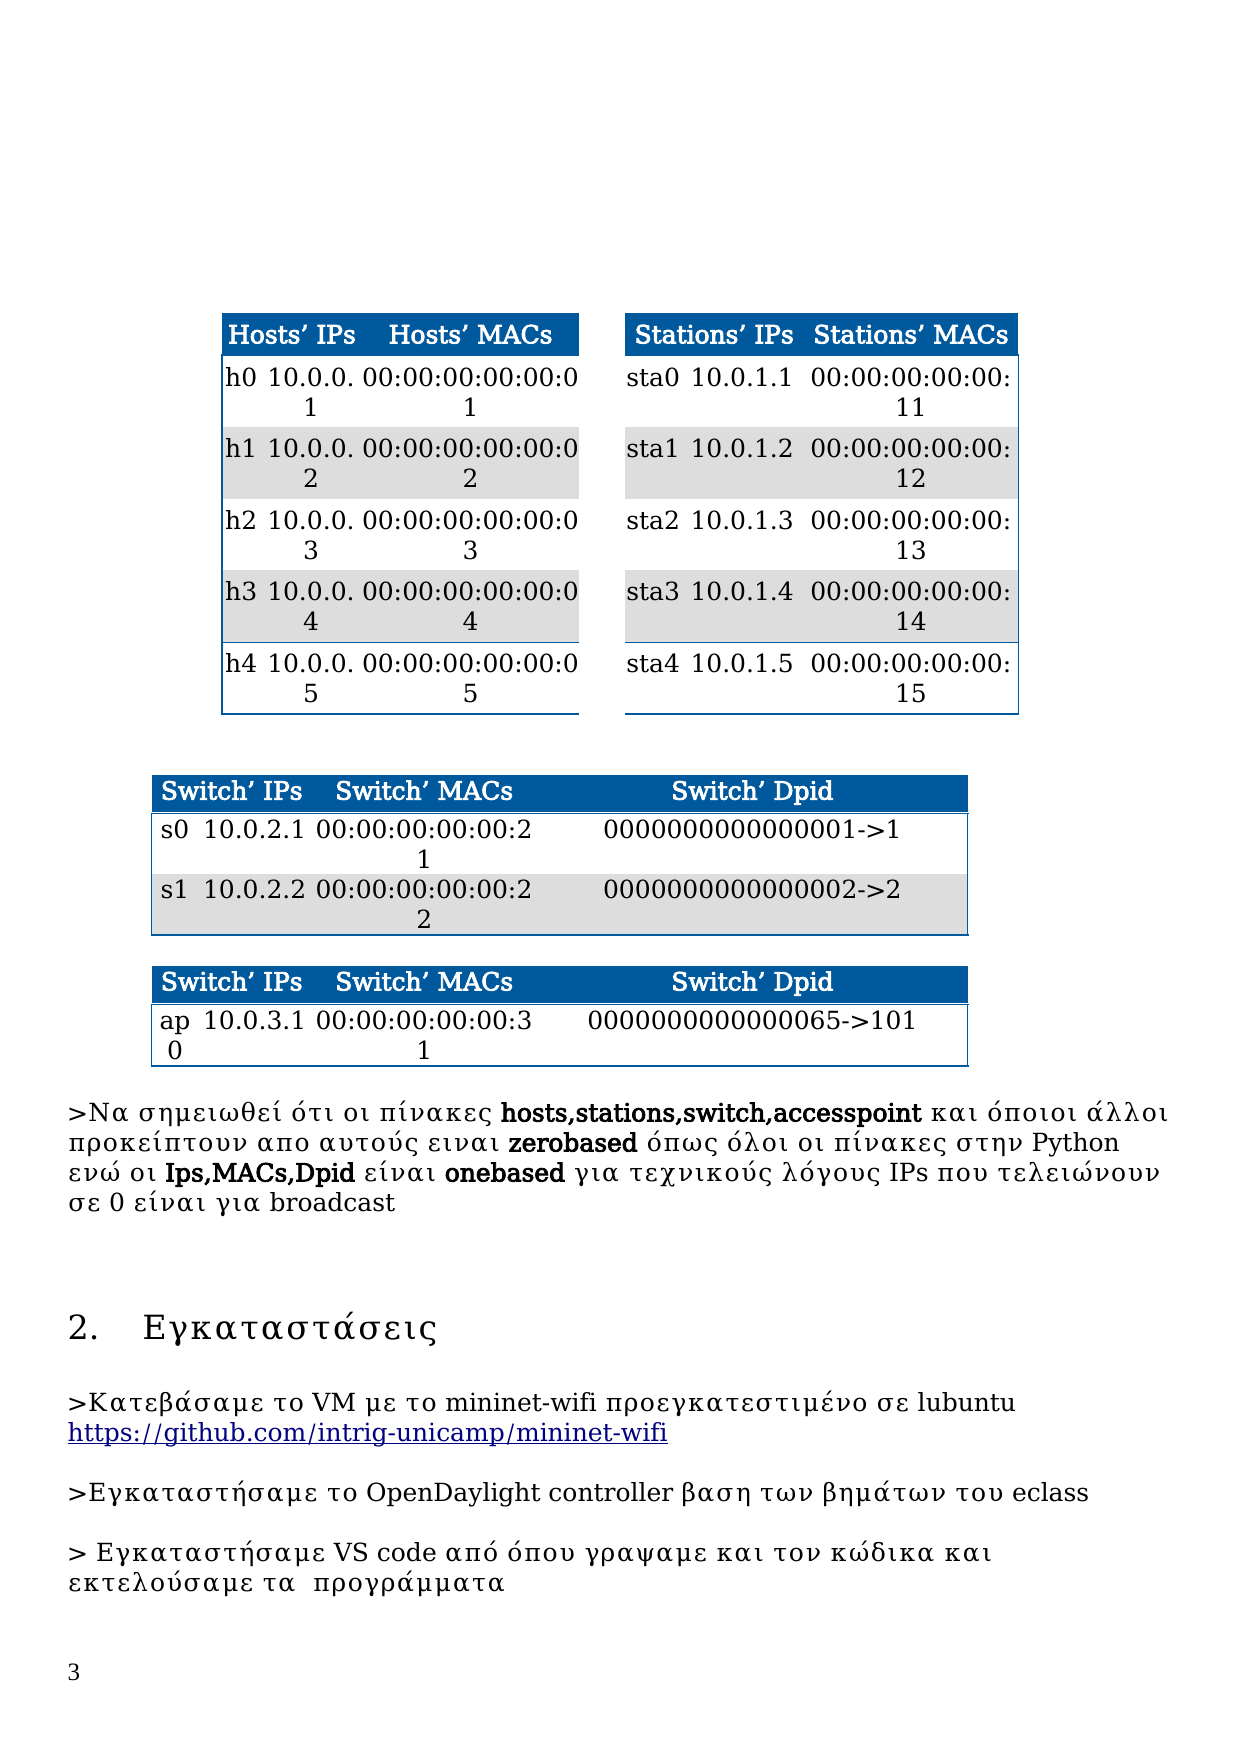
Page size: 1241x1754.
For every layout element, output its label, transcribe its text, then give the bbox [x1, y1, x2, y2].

table_cell [579, 354, 625, 427]
table_header Hosts’ MACs [362, 313, 579, 354]
table_cell 10.0.3.1 [198, 1005, 311, 1065]
table_cell s1 [152, 874, 198, 934]
table_cell 10.0.1.1 [681, 356, 803, 427]
table_cell sta2 [625, 499, 681, 570]
table_cell 10.0.2.2 [198, 874, 311, 934]
text >Να σημειωθεί ότι οι πίνακες hosts,stations,switch,accesspoint και όποιοι άλλοι προκείπτουν απο αυτούς ειναι zerobased όπως όλοι οι πίνακες στην Python ενώ οι Ips,MACs,Dpid είναι onebased για τεχνικούς λόγους IPs που τελειώνουν σε 0 είναι για broadcast [67, 1097, 1173, 1217]
table_cell h1 [223, 427, 260, 499]
table_cell 10.0.1.5 [681, 643, 803, 713]
table_cell 00:00:00:00:00:12 [803, 427, 1018, 499]
text 2. Εγκαταστάσεις [67, 1307, 1173, 1347]
table_cell 00:00:00:00:00:04 [362, 570, 579, 642]
table_cell 00:00:00:00:00:15 [803, 643, 1018, 713]
table_cell 00:00:00:00:00:03 [362, 499, 579, 570]
table_cell [579, 642, 625, 713]
table_cell h2 [223, 499, 260, 570]
table_cell 00:00:00:00:00:05 [362, 643, 579, 713]
table_cell 10.0.0.4 [260, 570, 362, 642]
table_header [579, 313, 625, 354]
table_header Switch’ MACs [311, 775, 537, 812]
table_cell 00:00:00:00:00:14 [803, 570, 1018, 642]
table_cell 10.0.0.1 [260, 356, 362, 427]
table_cell [579, 427, 625, 499]
table_cell h3 [223, 570, 260, 642]
table_cell 0000000000000002->2 [537, 874, 967, 934]
text >Εγκαταστήσαμε το OpenDaylight controller βαση των βημάτων του eclass [67, 1477, 1173, 1507]
table_cell 10.0.1.2 [681, 427, 803, 499]
table_cell sta3 [625, 570, 681, 642]
table_cell 0000000000000001->1 [537, 814, 967, 874]
table_cell 0000000000000065->101 [537, 1005, 967, 1065]
text >Κατεβάσαμε το VM με το mininet-wifi προεγκατεστιμένο σε lubuntu https://github.com/intrig-unicamp/mininet-wifi [67, 1387, 1173, 1447]
table_cell 00:00:00:00:00:11 [803, 356, 1018, 427]
table_header Hosts’ IPs [222, 313, 362, 354]
table_cell 00:00:00:00:00:21 [311, 814, 537, 874]
table_header Stations’ IPs [625, 313, 803, 354]
table_cell 00:00:00:00:00:22 [311, 874, 537, 934]
text > Εγκαταστήσαμε VS code από όπου γραψαμε και τον κώδικα και εκτελούσαμε τα προγράμματα [67, 1537, 1173, 1597]
table_cell 10.0.0.5 [260, 643, 362, 713]
table_cell h4 [223, 643, 260, 713]
table_cell 00:00:00:00:00:02 [362, 427, 579, 499]
table_cell sta4 [625, 643, 681, 713]
table_cell 10.0.1.4 [681, 570, 803, 642]
table_cell 00:00:00:00:00:13 [803, 499, 1018, 570]
table_cell s0 [152, 814, 198, 874]
table_cell 10.0.2.1 [198, 814, 311, 874]
table_cell ap0 [152, 1005, 198, 1065]
table_cell 10.0.0.3 [260, 499, 362, 570]
table_cell 00:00:00:00:00:31 [311, 1005, 537, 1065]
table_header Switch’ IPs [152, 775, 311, 812]
table_header Switch’ Dpid [537, 775, 968, 812]
table_cell h0 [223, 356, 260, 427]
table_cell 00:00:00:00:00:01 [362, 356, 579, 427]
table_header Stations’ MACs [803, 313, 1018, 354]
table_header Switch’ MACs [311, 966, 537, 1003]
table_cell 10.0.0.2 [260, 427, 362, 499]
table_header Switch’ IPs [152, 966, 311, 1003]
table_header Switch’ Dpid [537, 966, 968, 1003]
table_cell [579, 570, 625, 642]
table_cell sta1 [625, 427, 681, 499]
table_cell 10.0.1.3 [681, 499, 803, 570]
table_cell sta0 [625, 356, 681, 427]
table_cell [579, 499, 625, 570]
